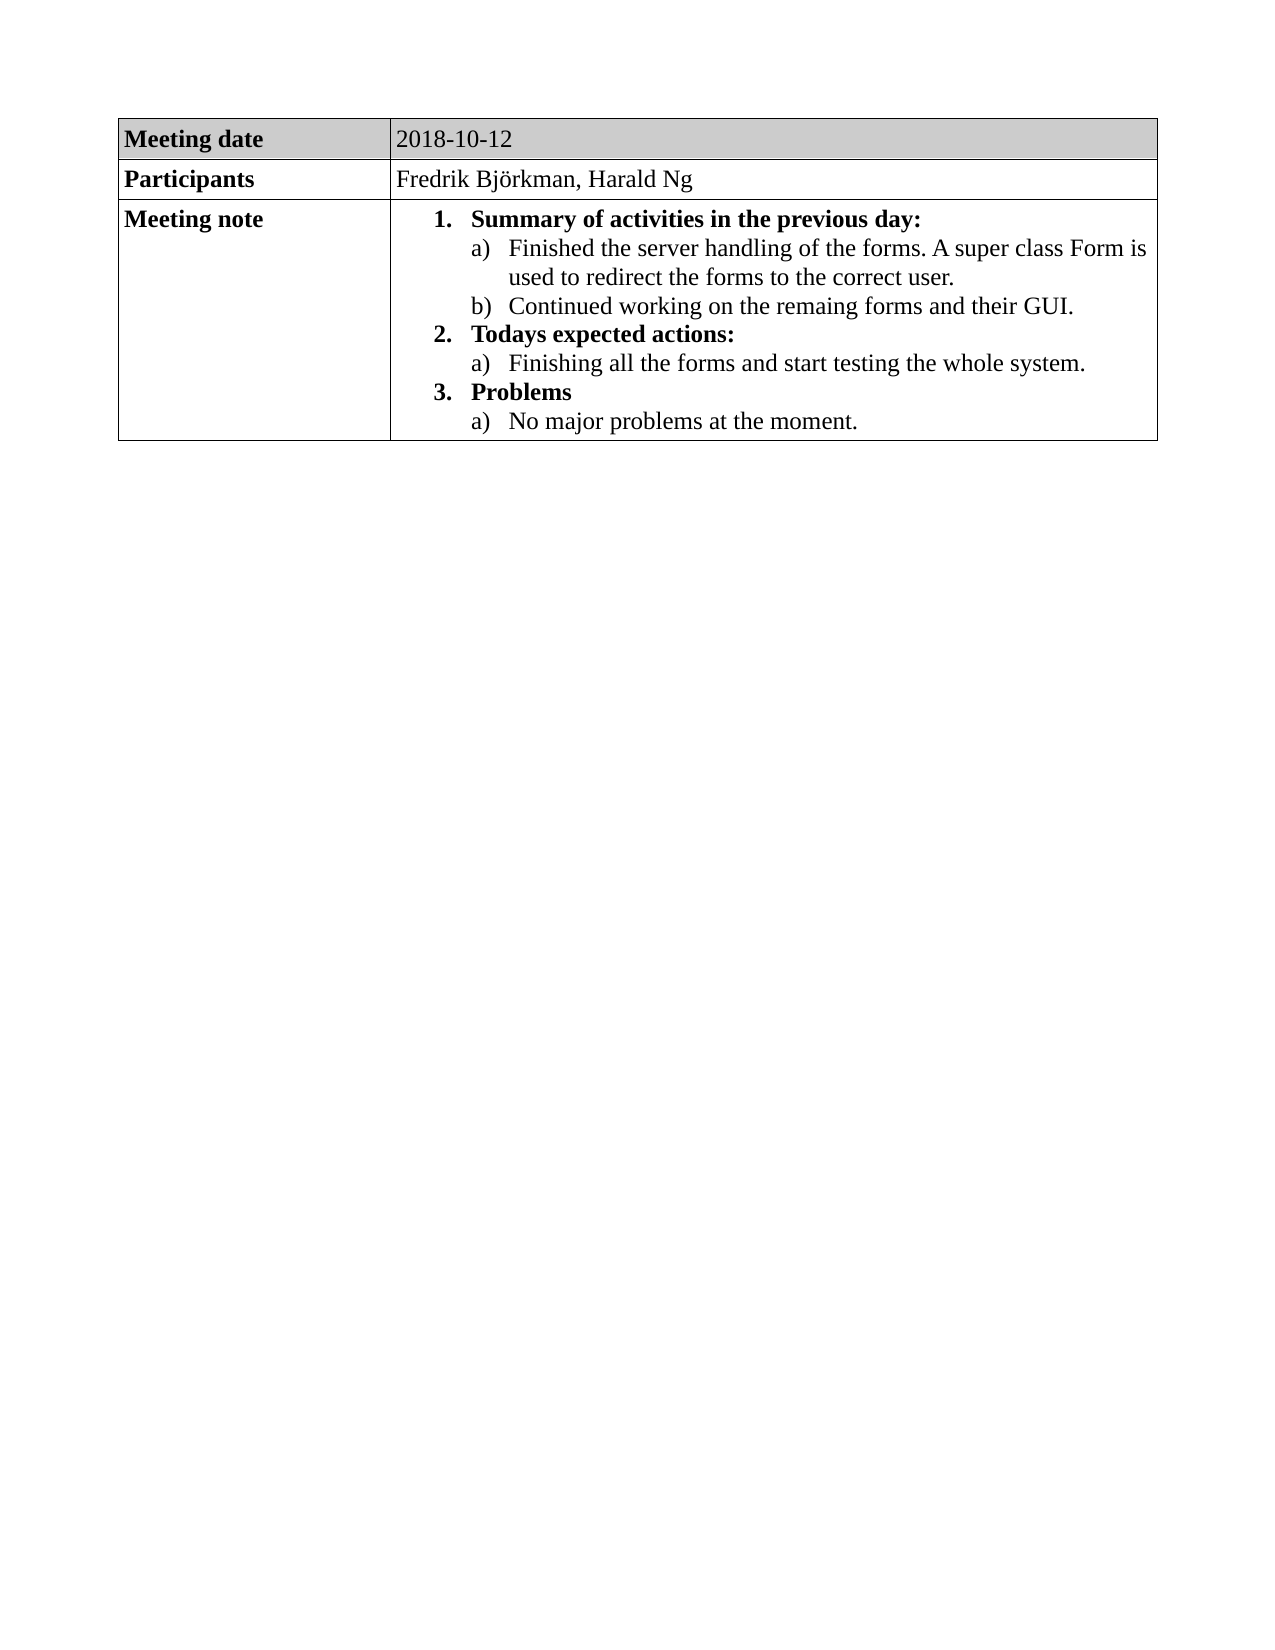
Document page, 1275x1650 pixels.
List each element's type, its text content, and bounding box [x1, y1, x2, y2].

table_cell Summary of activities in the previous day: Finished the server handling of the forms. A super class Form is used to redirect the forms to the correct user. Continued working on the remaing forms and their GUI. Todays expected actions: Finishing all the forms and start testing the whole system. Problems No major problems at the moment. [391, 200, 1157, 440]
table_header 2018-10-12 [391, 119, 1157, 158]
table_cell Participants [119, 160, 390, 199]
table_cell Fredrik Björkman, Harald Ng [391, 160, 1157, 199]
table_header Meeting date [119, 119, 390, 158]
table_cell Meeting note [119, 200, 390, 440]
